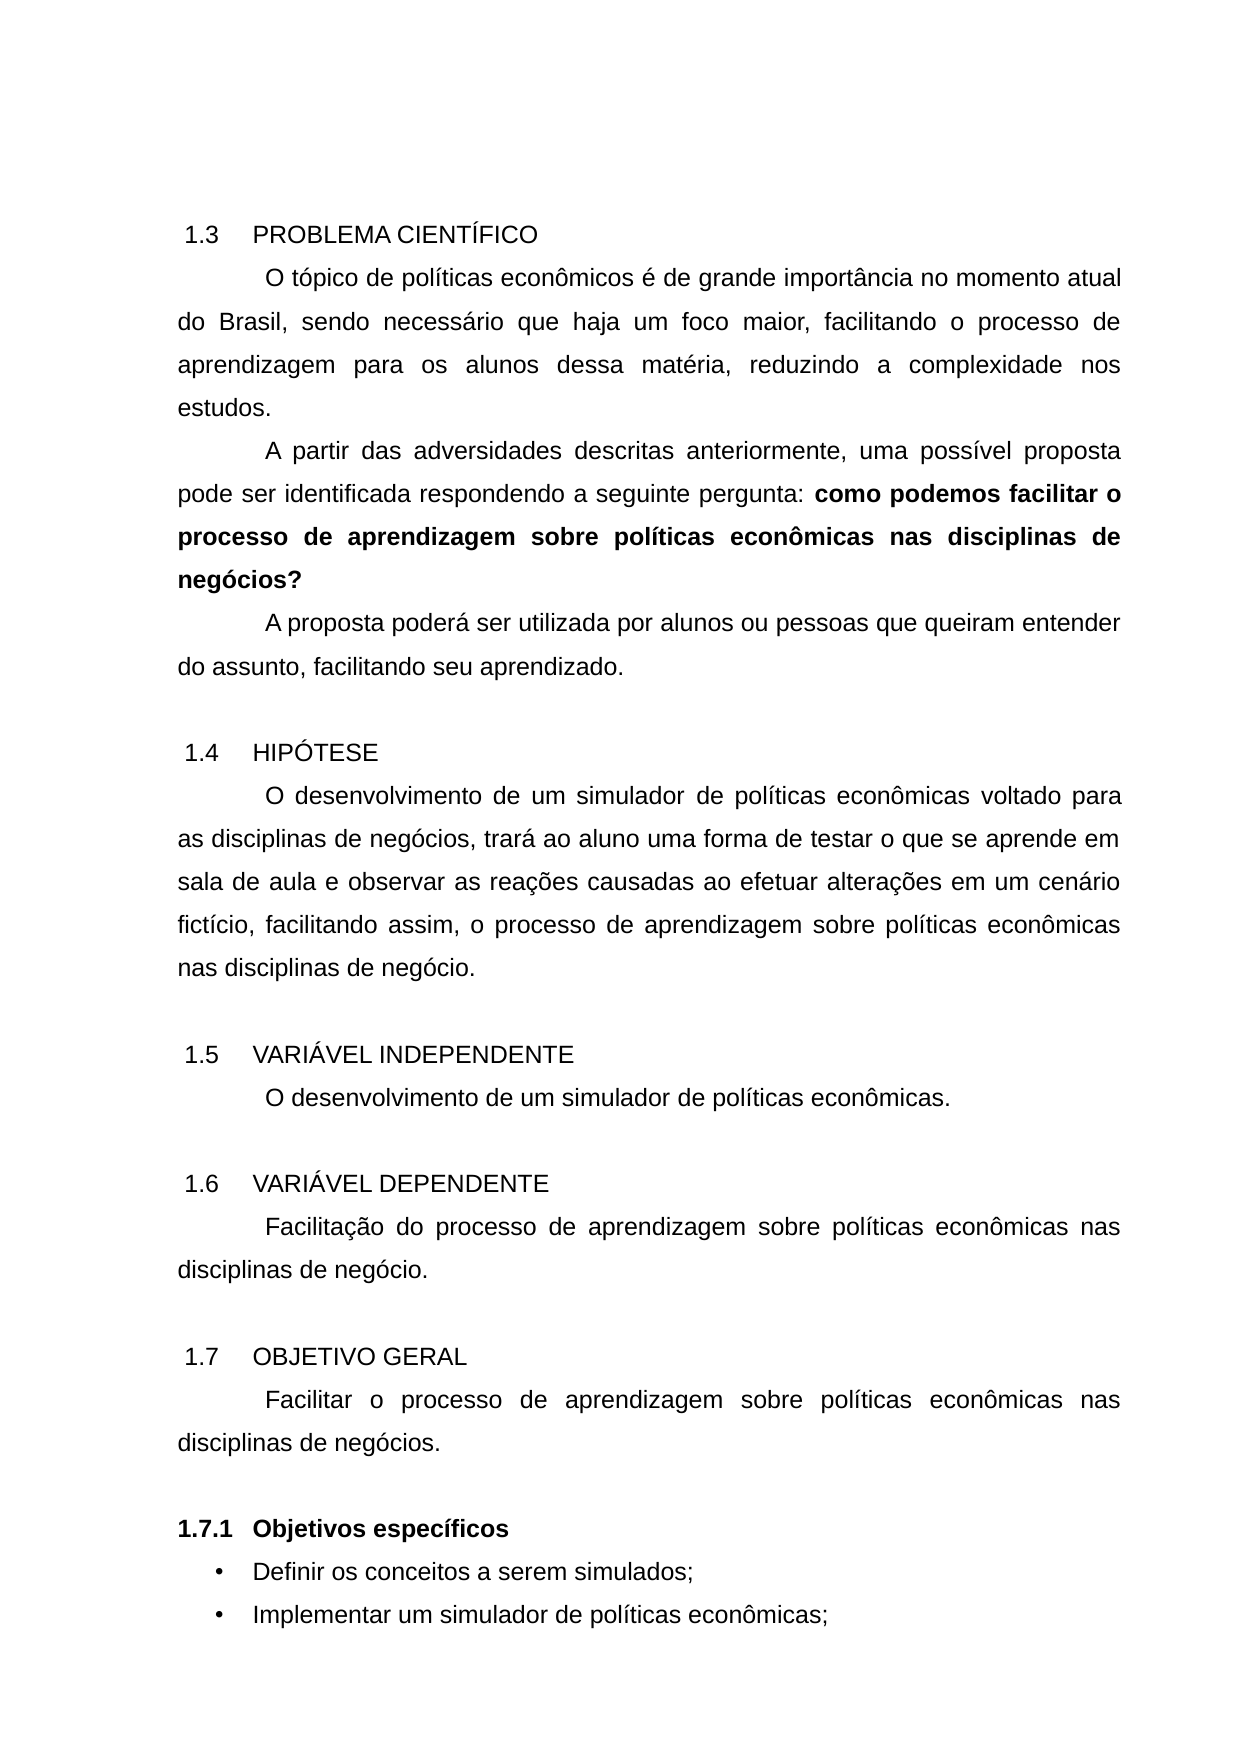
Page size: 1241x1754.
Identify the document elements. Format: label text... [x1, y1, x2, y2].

subtitle Hipótese [177, 738, 1122, 767]
subtitle Objetivos específicos [177, 1514, 1122, 1543]
text A partir das adversidades descritas anteriormente, uma possível proposta pode ser identificada respondendo a seguinte pergunta: como podemos facilitar o processo de aprendizagem sobre políticas econômicas nas disciplinas de negócios? [177, 436, 1122, 594]
list Implementar um simulador de políticas econômicas; [215, 1600, 1122, 1629]
text Facilitação do processo de aprendizagem sobre políticas econômicas nas disciplinas de negócio. [177, 1212, 1122, 1284]
subtitle Objetivo geral [177, 1342, 1122, 1370]
text O tópico de políticas econômicos é de grande importância no momento atual do Brasil, sendo necessário que haja um foco maior, facilitando o processo de aprendizagem para os alunos dessa matéria, reduzindo a complexidade nos estudos. [177, 263, 1122, 422]
subtitle Variável independente [177, 1040, 1122, 1068]
text O desenvolvimento de um simulador de políticas econômicas. [177, 1083, 1122, 1112]
text A proposta poderá ser utilizada por alunos ou pessoas que queiram entender do assunto, facilitando seu aprendizado. [177, 608, 1122, 680]
subtitle Problema científico [177, 220, 1122, 249]
text Facilitar o processo de aprendizagem sobre políticas econômicas nas disciplinas de negócios. [177, 1385, 1122, 1457]
subtitle Variável dependente [177, 1169, 1122, 1198]
list Definir os conceitos a serem simulados; [215, 1557, 1122, 1586]
text O desenvolvimento de um simulador de políticas econômicas voltado para as disciplinas de negócios, trará ao aluno uma forma de testar o que se aprende em sala de aula e observar as reações causadas ao efetuar alterações em um cenário fictício, facilitando assim, o processo de aprendizagem sobre políticas econômicas nas disciplinas de negócio. [177, 781, 1122, 982]
